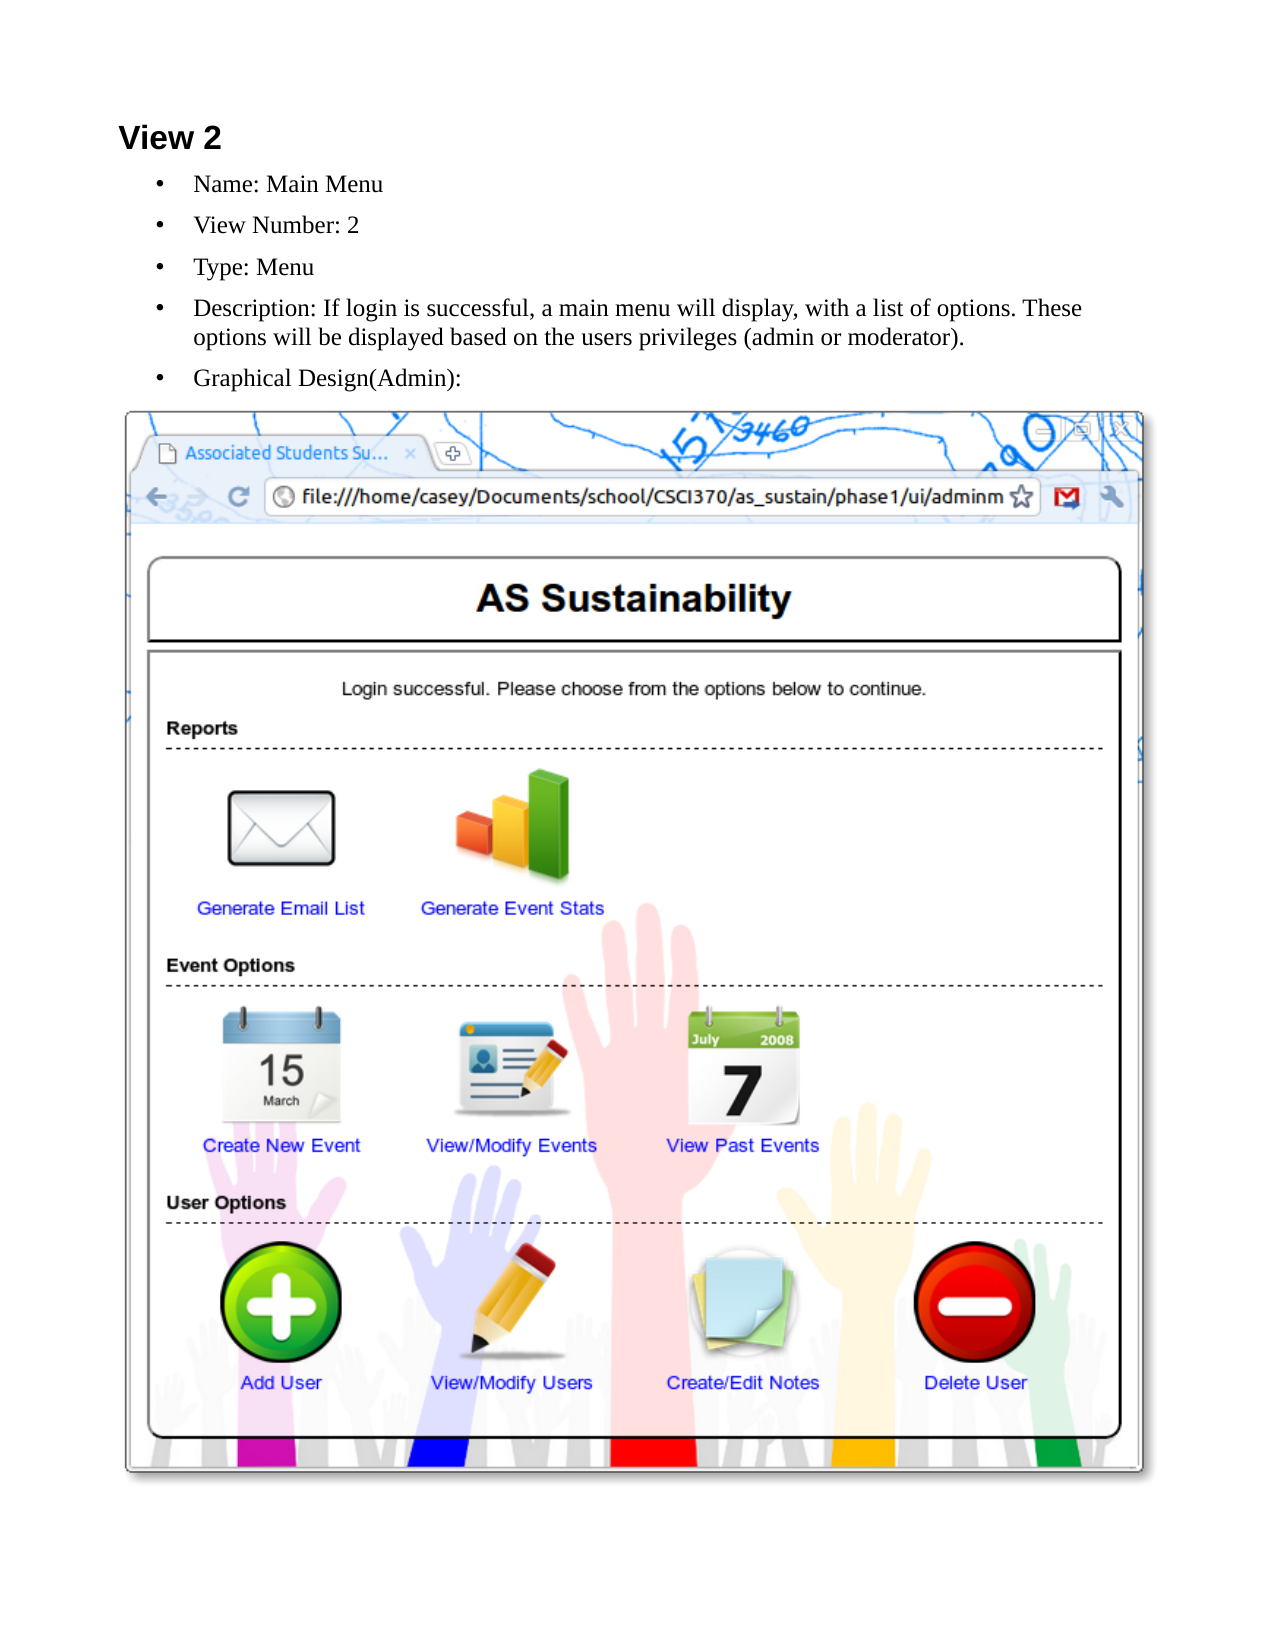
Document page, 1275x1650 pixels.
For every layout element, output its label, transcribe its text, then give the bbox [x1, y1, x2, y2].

list View Number: 2 [156, 211, 1157, 239]
list Name: Main Menu [156, 169, 1157, 198]
list Description: If login is successful, a main menu will display, with a list of options. These options will be displayed based on the users privileges (admin or moderator). [156, 293, 1157, 351]
list Type: Menu [156, 252, 1157, 281]
picture [118, 404, 1157, 1486]
list Graphical Design(Admin): [156, 363, 1157, 392]
subtitle View 2 [118, 118, 1157, 157]
